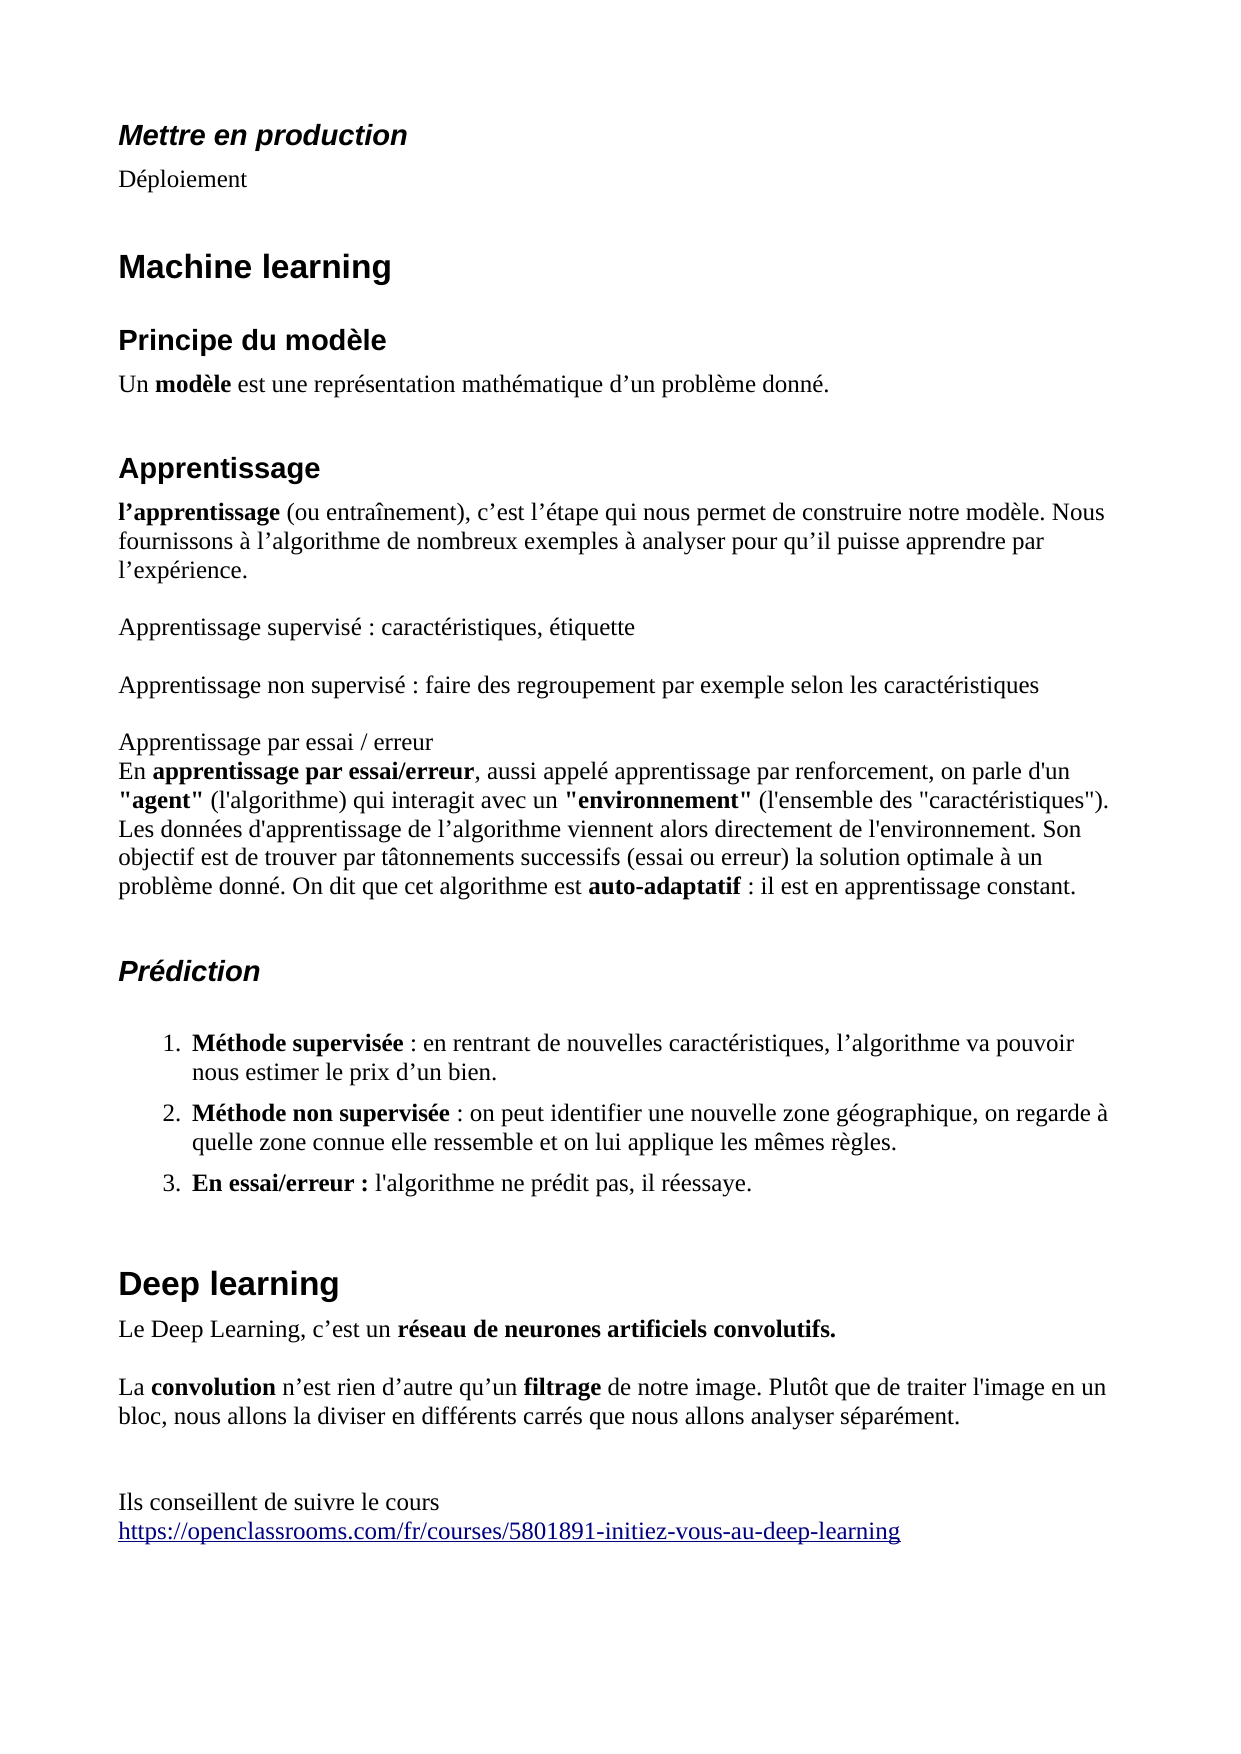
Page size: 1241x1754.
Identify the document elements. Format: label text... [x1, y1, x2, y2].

subtitle Mettre en production [118, 118, 1122, 152]
list En essai/erreur : l'algorithme ne prédit pas, il réessaye. [162, 1168, 1122, 1197]
text Ils conseillent de suivre le cours [118, 1487, 1122, 1516]
text Déploiement [118, 164, 1122, 193]
subtitle Machine learning [118, 247, 1122, 285]
subtitle Deep learning [118, 1263, 1122, 1302]
text Le Deep Learning, c’est un réseau de neurones artificiels convolutifs. [118, 1314, 1122, 1343]
text La convolution n’est rien d’autre qu’un filtrage de notre image. Plutôt que de traiter l'image en un bloc, nous allons la diviser en différents carrés que nous allons analyser séparément. [118, 1372, 1122, 1429]
text Apprentissage non supervisé : faire des regroupement par exemple selon les caractéristiques [118, 670, 1122, 699]
subtitle Principe du modèle [118, 323, 1122, 356]
list Méthode supervisée : en rentrant de nouvelles caractéristiques, l’algorithme va pouvoir nous estimer le prix d’un bien. [162, 1028, 1122, 1086]
text En apprentissage par essai/erreur, aussi appelé apprentissage par renforcement, on parle d'un "agent" (l'algorithme) qui interagit avec un "environnement" (l'ensemble des "caractéristiques"). Les données d'apprentissage de l’algorithme viennent alors directement de l'environnement. Son objectif est de trouver par tâtonnements successifs (essai ou erreur) la solution optimale à un problème donné. On dit que cet algorithme est auto-adaptatif : il est en apprentissage constant. [118, 756, 1122, 900]
text Apprentissage supervisé : caractéristiques, étiquette [118, 612, 1122, 641]
list Méthode non supervisée : on peut identifier une nouvelle zone géographique, on regarde à quelle zone connue elle ressemble et on lui applique les mêmes règles. [162, 1098, 1122, 1156]
subtitle Prédiction [118, 954, 1122, 987]
text Apprentissage par essai / erreur [118, 727, 1122, 756]
subtitle Apprentissage [118, 451, 1122, 485]
text l’apprentissage (ou entraînement), c’est l’étape qui nous permet de construire notre modèle. Nous fournissons à l’algorithme de nombreux exemples à analyser pour qu’il puisse apprendre par l’expérience. [118, 497, 1122, 584]
text Un modèle est une représentation mathématique d’un problème donné. [118, 369, 1122, 398]
text https://openclassrooms.com/fr/courses/5801891-initiez-vous-au-deep-learning [118, 1516, 1122, 1544]
